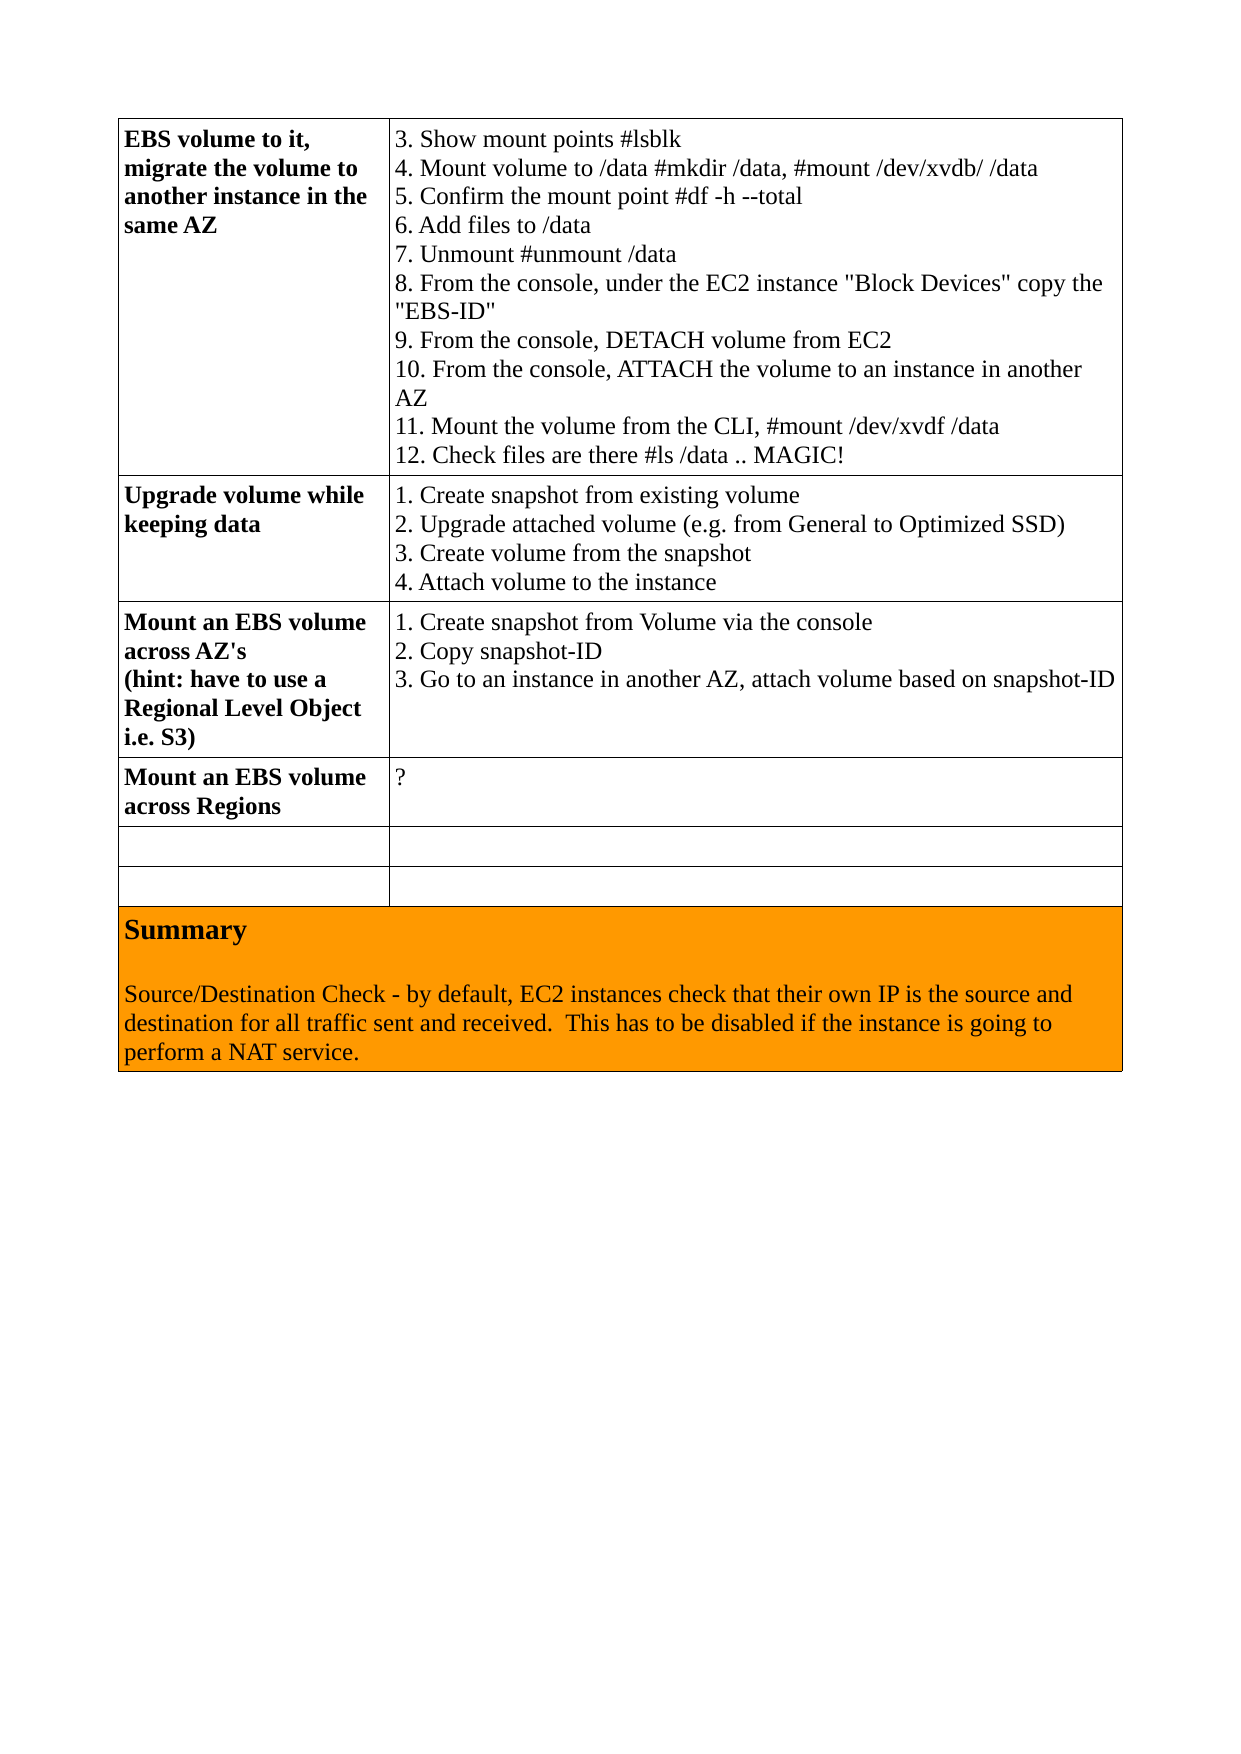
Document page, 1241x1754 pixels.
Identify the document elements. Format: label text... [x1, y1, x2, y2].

table_cell 3. Show mount points #lsblk 4. Mount volume to /data #mkdir /data, #mount /dev/xvdb/ /data 5. Confirm the mount point #df -h --total 6. Add files to /data 7. Unmount #unmount /data 8. From the console, under the EC2 instance "Block Devices" copy the "EBS-ID" 9. From the console, DETACH volume from EC2 10. From the console, ATTACH the volume to an instance in another AZ 11. Mount the volume from the CLI, #mount /dev/xvdf /data 12. Check files are there #ls /data .. MAGIC! [390, 119, 1122, 475]
table_cell [390, 827, 1122, 866]
table_cell Summary Source/Destination Check - by default, EC2 instances check that their own IP is the source and destination for all traffic sent and received. This has to be disabled if the instance is going to perform a NAT service. [119, 907, 1122, 1071]
table_cell Mount an EBS volume across Regions [119, 758, 389, 826]
table_cell Mount an EBS volume across AZ's (hint: have to use a Regional Level Object i.e. S3) [119, 602, 389, 757]
table_cell [390, 867, 1122, 906]
table_cell [119, 867, 389, 906]
table_cell EBS volume to it, migrate the volume to another instance in the same AZ [119, 119, 389, 475]
table_cell 1. Create snapshot from existing volume 2. Upgrade attached volume (e.g. from General to Optimized SSD) 3. Create volume from the snapshot 4. Attach volume to the instance [390, 476, 1122, 601]
table_cell [119, 827, 389, 866]
table_cell ? [390, 758, 1122, 826]
table_cell 1. Create snapshot from Volume via the console 2. Copy snapshot-ID 3. Go to an instance in another AZ, attach volume based on snapshot-ID [390, 602, 1122, 757]
table_cell Upgrade volume while keeping data [119, 476, 389, 601]
